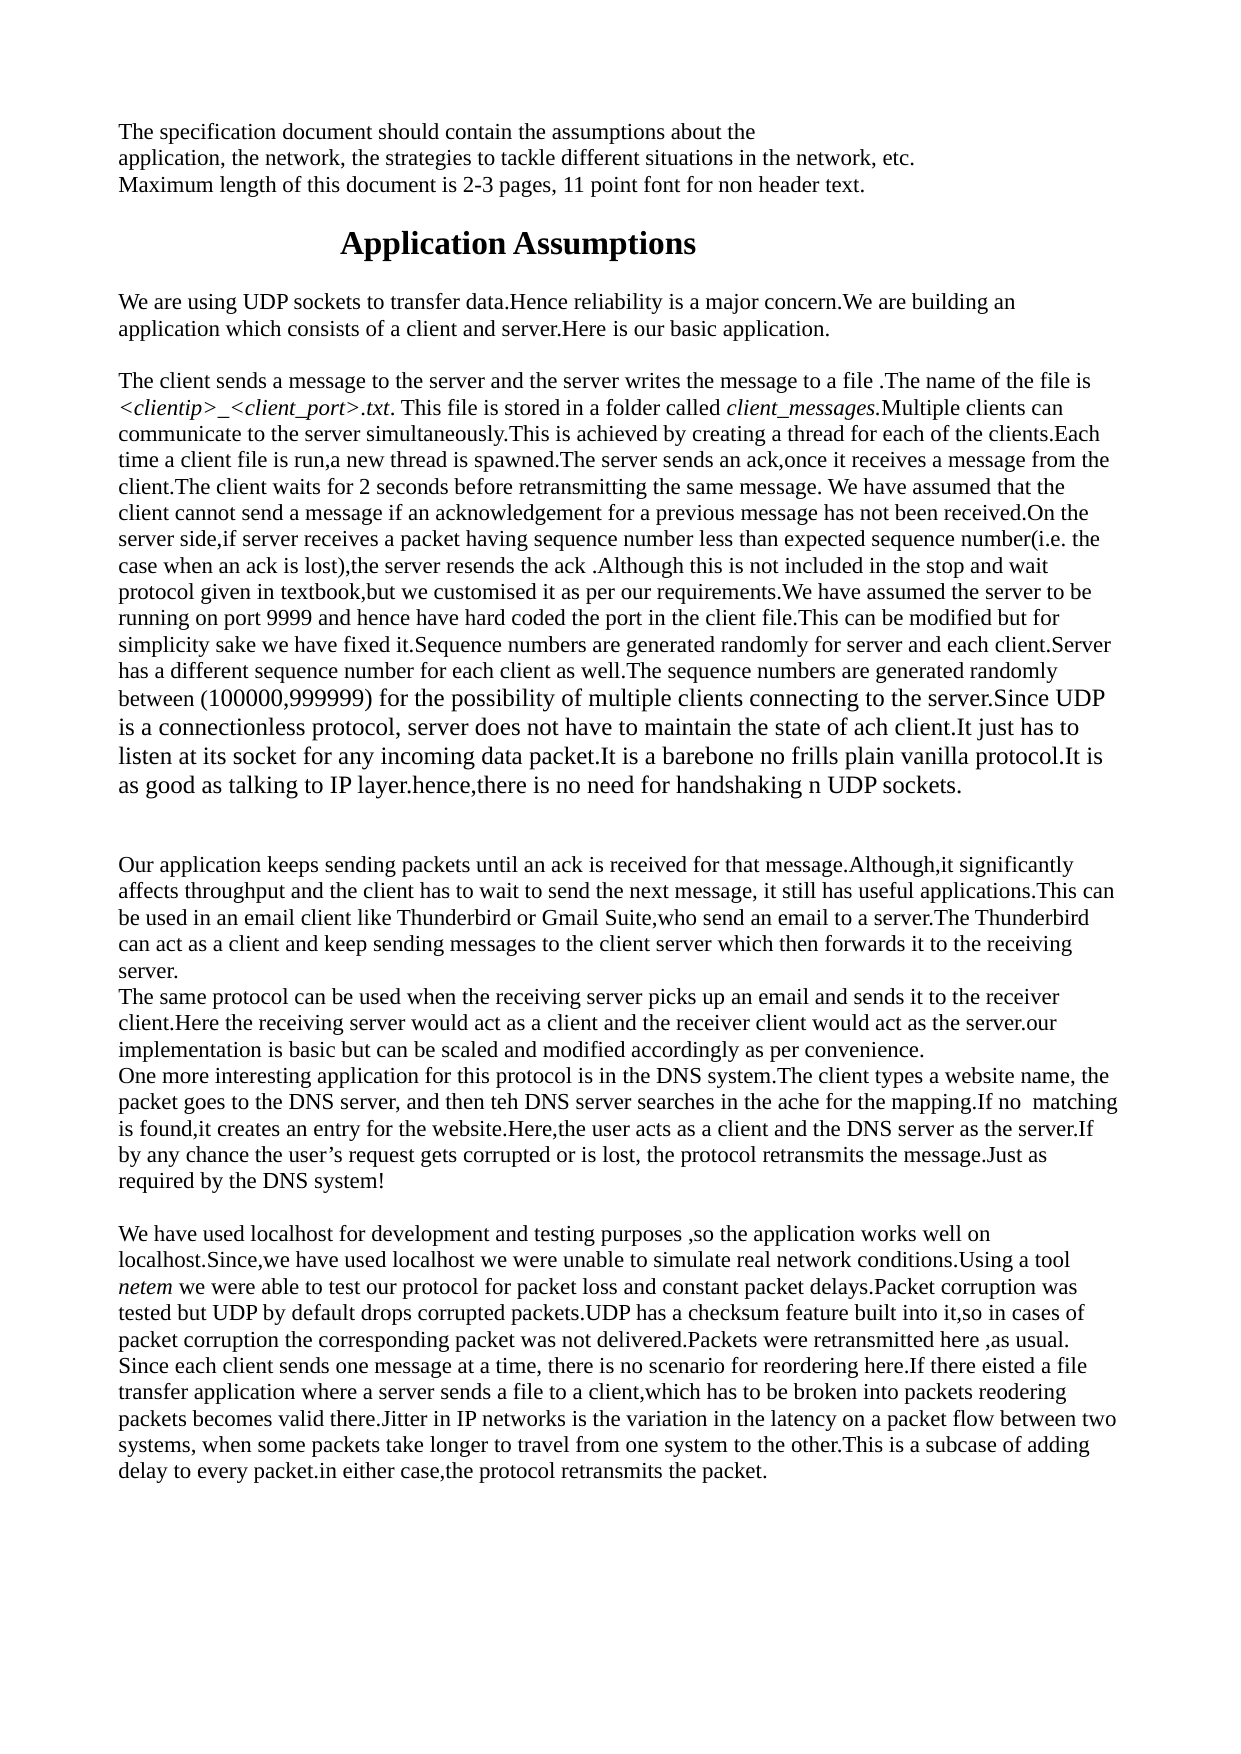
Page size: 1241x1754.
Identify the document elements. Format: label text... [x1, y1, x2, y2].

text The client sends a message to the server and the server writes the message to a file .The name of the file is <clientip>_<client_port>.txt. This file is stored in a folder called client_messages.Multiple clients can communicate to the server simultaneously.This is achieved by creating a thread for each of the clients.Each time a client file is run,a new thread is spawned.The server sends an ack,once it receives a message from the client.The client waits for 2 seconds before retransmitting the same message. We have assumed that the client cannot send a message if an acknowledgement for a previous message has not been received.On the server side,if server receives a packet having sequence number less than expected sequence number(i.e. the case when an ack is lost),the server resends the ack .Although this is not included in the stop and wait protocol given in textbook,but we customised it as per our requirements.We have assumed the server to be running on port 9999 and hence have hard coded the port in the client file.This can be modified but for simplicity sake we have fixed it.Sequence numbers are generated randomly for server and each client.Server has a different sequence number for each client as well.The sequence numbers are generated randomly between (100000,999999) for the possibility of multiple clients connecting to the server.Since UDP is a connectionless protocol, server does not have to maintain the state of ach client.It just has to listen at its socket for any incoming data packet.It is a barebone no frills plain vanilla protocol.It is as good as talking to IP layer.hence,there is no need for handshaking n UDP sockets. [118, 367, 1122, 798]
text Since each client sends one message at a time, there is no scenario for reordering here.If there eisted a file transfer application where a server sends a file to a client,which has to be broken into packets reodering packets becomes valid there.Jitter in IP networks is the variation in the latency on a packet flow between two systems, when some packets take longer to travel from one system to the other.This is a subcase of adding delay to every packet.in either case,the protocol retransmits the packet. [118, 1352, 1122, 1484]
text One more interesting application for this protocol is in the DNS system.The client types a website name, the packet goes to the DNS server, and then teh DNS server searches in the ache for the mapping.If no matching is found,it creates an entry for the website.Here,the user acts as a client and the DNS server as the server.If by any chance the user’s request gets corrupted or is lost, the protocol retransmits the message.Just as required by the DNS system! [118, 1062, 1122, 1194]
text application, the network, the strategies to tackle different situations in the network, etc. [118, 144, 1122, 171]
text We have used localhost for development and testing purposes ,so the application works well on localhost.Since,we have used localhost we were unable to simulate real network conditions.Using a tool netem we were able to test our protocol for packet loss and constant packet delays.Packet corruption was tested but UDP by default drops corrupted packets.UDP has a checksum feature built into it,so in cases of packet corruption the corresponding packet was not delivered.Packets were retransmitted here ,as usual. [118, 1220, 1122, 1352]
text Our application keeps sending packets until an ack is received for that message.Although,it significantly affects throughput and the client has to wait to send the next message, it still has useful applications.This can be used in an email client like Thunderbird or Gmail Suite,who send an email to a server.The Thunderbird can act as a client and keep sending messages to the client server which then forwards it to the receiving server. [118, 851, 1122, 983]
text Application Assumptions [118, 223, 1122, 262]
text The specification document should contain the assumptions about the [118, 118, 1122, 144]
text The same protocol can be used when the receiving server picks up an email and sends it to the receiver client.Here the receiving server would act as a client and the receiver client would act as the server.our implementation is basic but can be scaled and modified accordingly as per convenience. [118, 983, 1122, 1062]
text We are using UDP sockets to transfer data.Hence reliability is a major concern.We are building an application which consists of a client and server.Here is our basic application. [118, 288, 1122, 341]
text Maximum length of this document is 2-3 pages, 11 point font for non header text. [118, 171, 1122, 197]
